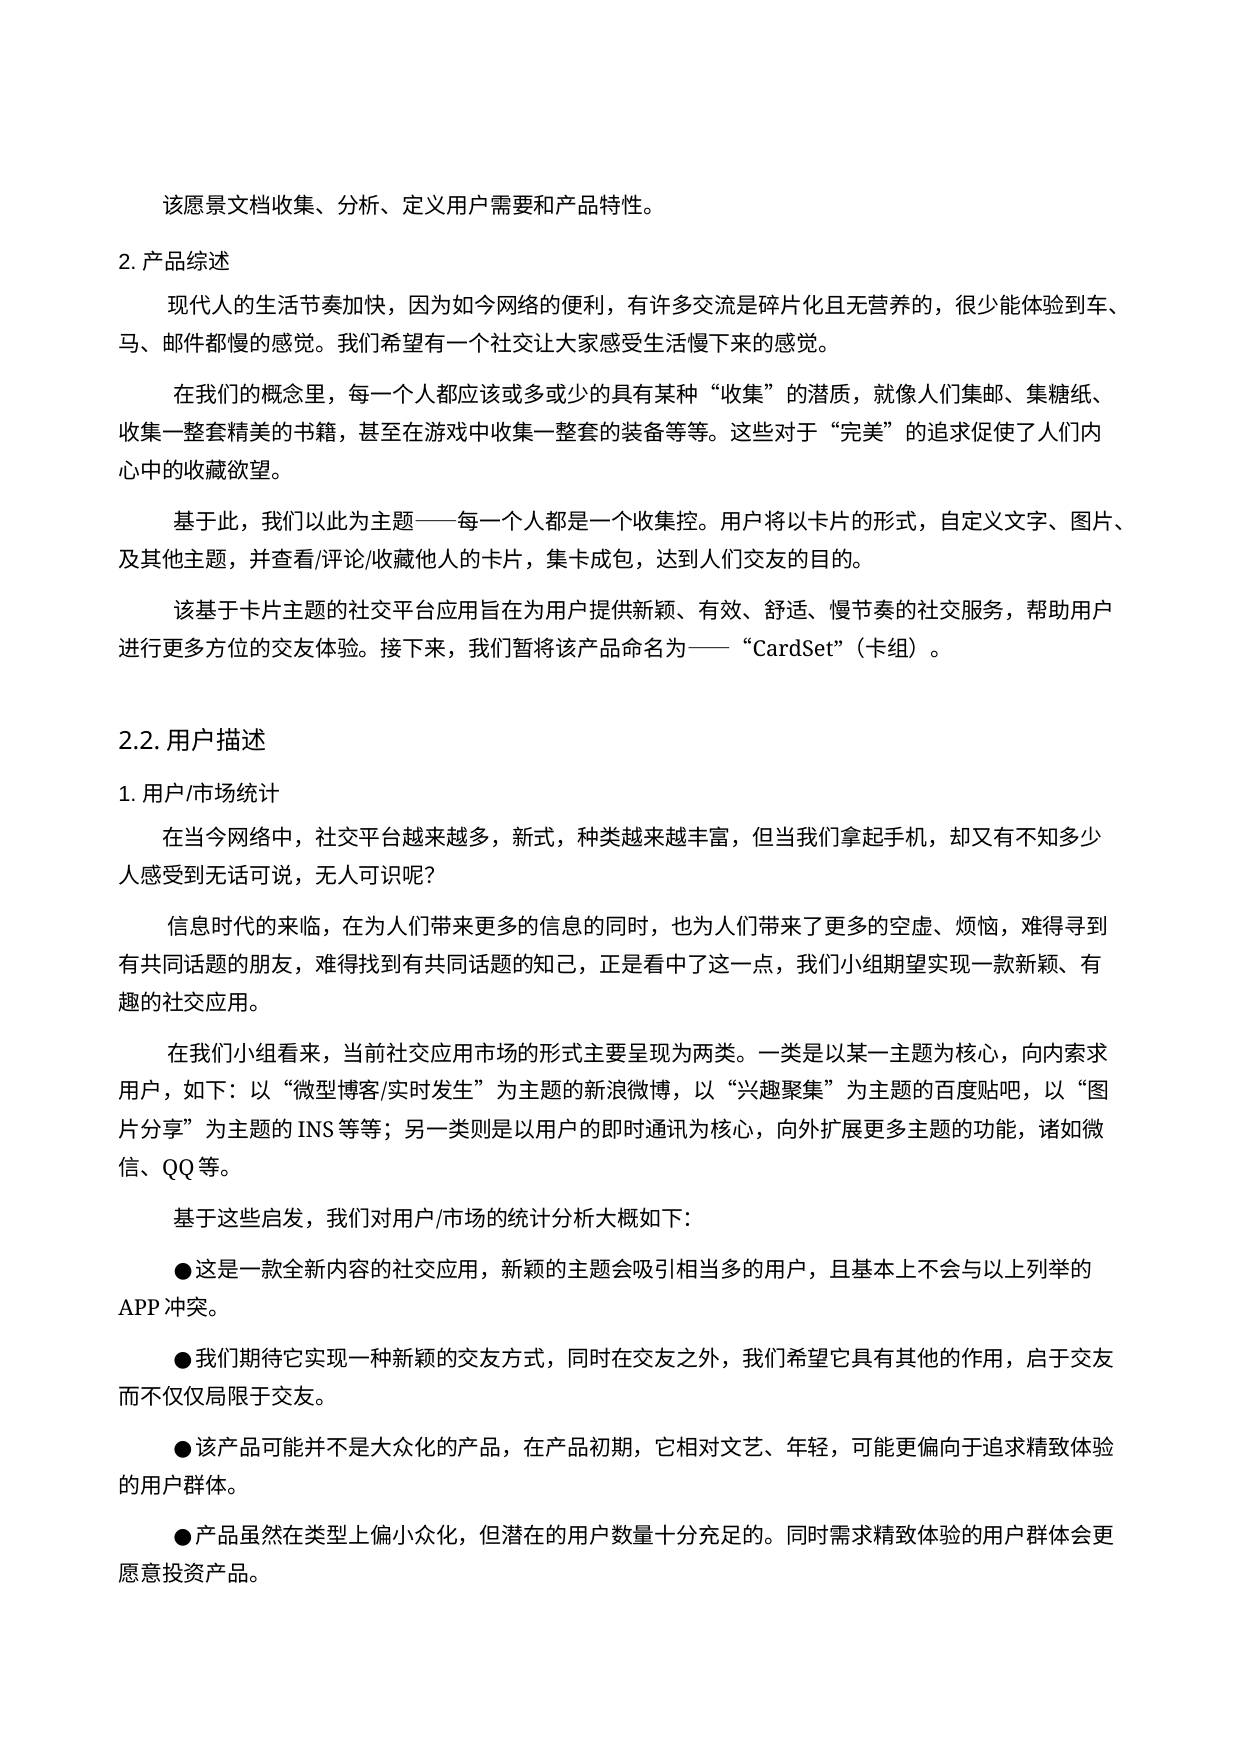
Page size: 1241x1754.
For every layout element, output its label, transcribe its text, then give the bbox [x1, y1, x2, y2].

text 基于此，我们以此为主题——每一个人都是一个收集控。用户将以卡片的形式，自定义文字、图片、及其他主题，并查看/评论/收藏他人的卡片，集卡成包，达到人们交友的目的。 [118, 504, 1122, 573]
text 信息时代的来临，在为人们带来更多的信息的同时，也为人们带来了更多的空虚、烦恼，难得寻到有共同话题的朋友，难得找到有共同话题的知己，正是看中了这一点，我们小组期望实现一款新颖、有趣的社交应用。 [118, 909, 1122, 1016]
subtitle 用户描述 [118, 720, 1122, 757]
subtitle 用户/市场统计 [118, 776, 1122, 807]
text ●该产品可能并不是大众化的产品，在产品初期，它相对文艺、年轻，可能更偏向于追求精致体验的用户群体。 [118, 1429, 1122, 1499]
text 现代人的生活节奏加快，因为如今网络的便利，有许多交流是碎片化且无营养的，很少能体验到车、马、邮件都慢的感觉。我们希望有一个社交让大家感受生活慢下来的感觉。 [118, 288, 1122, 358]
text 该愿景文档收集、分析、定义用户需要和产品特性。 [118, 188, 1122, 219]
text ●这是一款全新内容的社交应用，新颖的主题会吸引相当多的用户，且基本上不会与以上列举的APP冲突。 [118, 1252, 1122, 1321]
text 在我们小组看来，当前社交应用市场的形式主要呈现为两类。一类是以某一主题为核心，向内索求用户，如下：以“微型博客/实时发生”为主题的新浪微博，以“兴趣聚集”为主题的百度贴吧，以“图片分享”为主题的INS等等；另一类则是以用户的即时通讯为核心，向外扩展更多主题的功能，诸如微信、QQ等。 [118, 1036, 1122, 1181]
text ●我们期待它实现一种新颖的交友方式，同时在交友之外，我们希望它具有其他的作用，启于交友而不仅仅局限于交友。 [118, 1341, 1122, 1410]
text 基于这些启发，我们对用户/市场的统计分析大概如下： [118, 1201, 1122, 1232]
text ●产品虽然在类型上偏小众化，但潜在的用户数量十分充足的。同时需求精致体验的用户群体会更愿意投资产品。 [118, 1518, 1122, 1588]
text 在我们的概念里，每一个人都应该或多或少的具有某种“收集”的潜质，就像人们集邮、集糖纸、收集一整套精美的书籍，甚至在游戏中收集一整套的装备等等。这些对于“完美”的追求促使了人们内心中的收藏欲望。 [118, 377, 1122, 484]
subtitle 产品综述 [118, 244, 1122, 275]
text 在当今网络中，社交平台越来越多，新式，种类越来越丰富，但当我们拿起手机，却又有不知多少人感受到无话可说，无人可识呢？ [118, 820, 1122, 889]
text 该基于卡片主题的社交平台应用旨在为用户提供新颖、有效、舒适、慢节奏的社交服务，帮助用户进行更多方位的交友体验。接下来，我们暂将该产品命名为——“CardSet”（卡组）。 [118, 593, 1122, 663]
